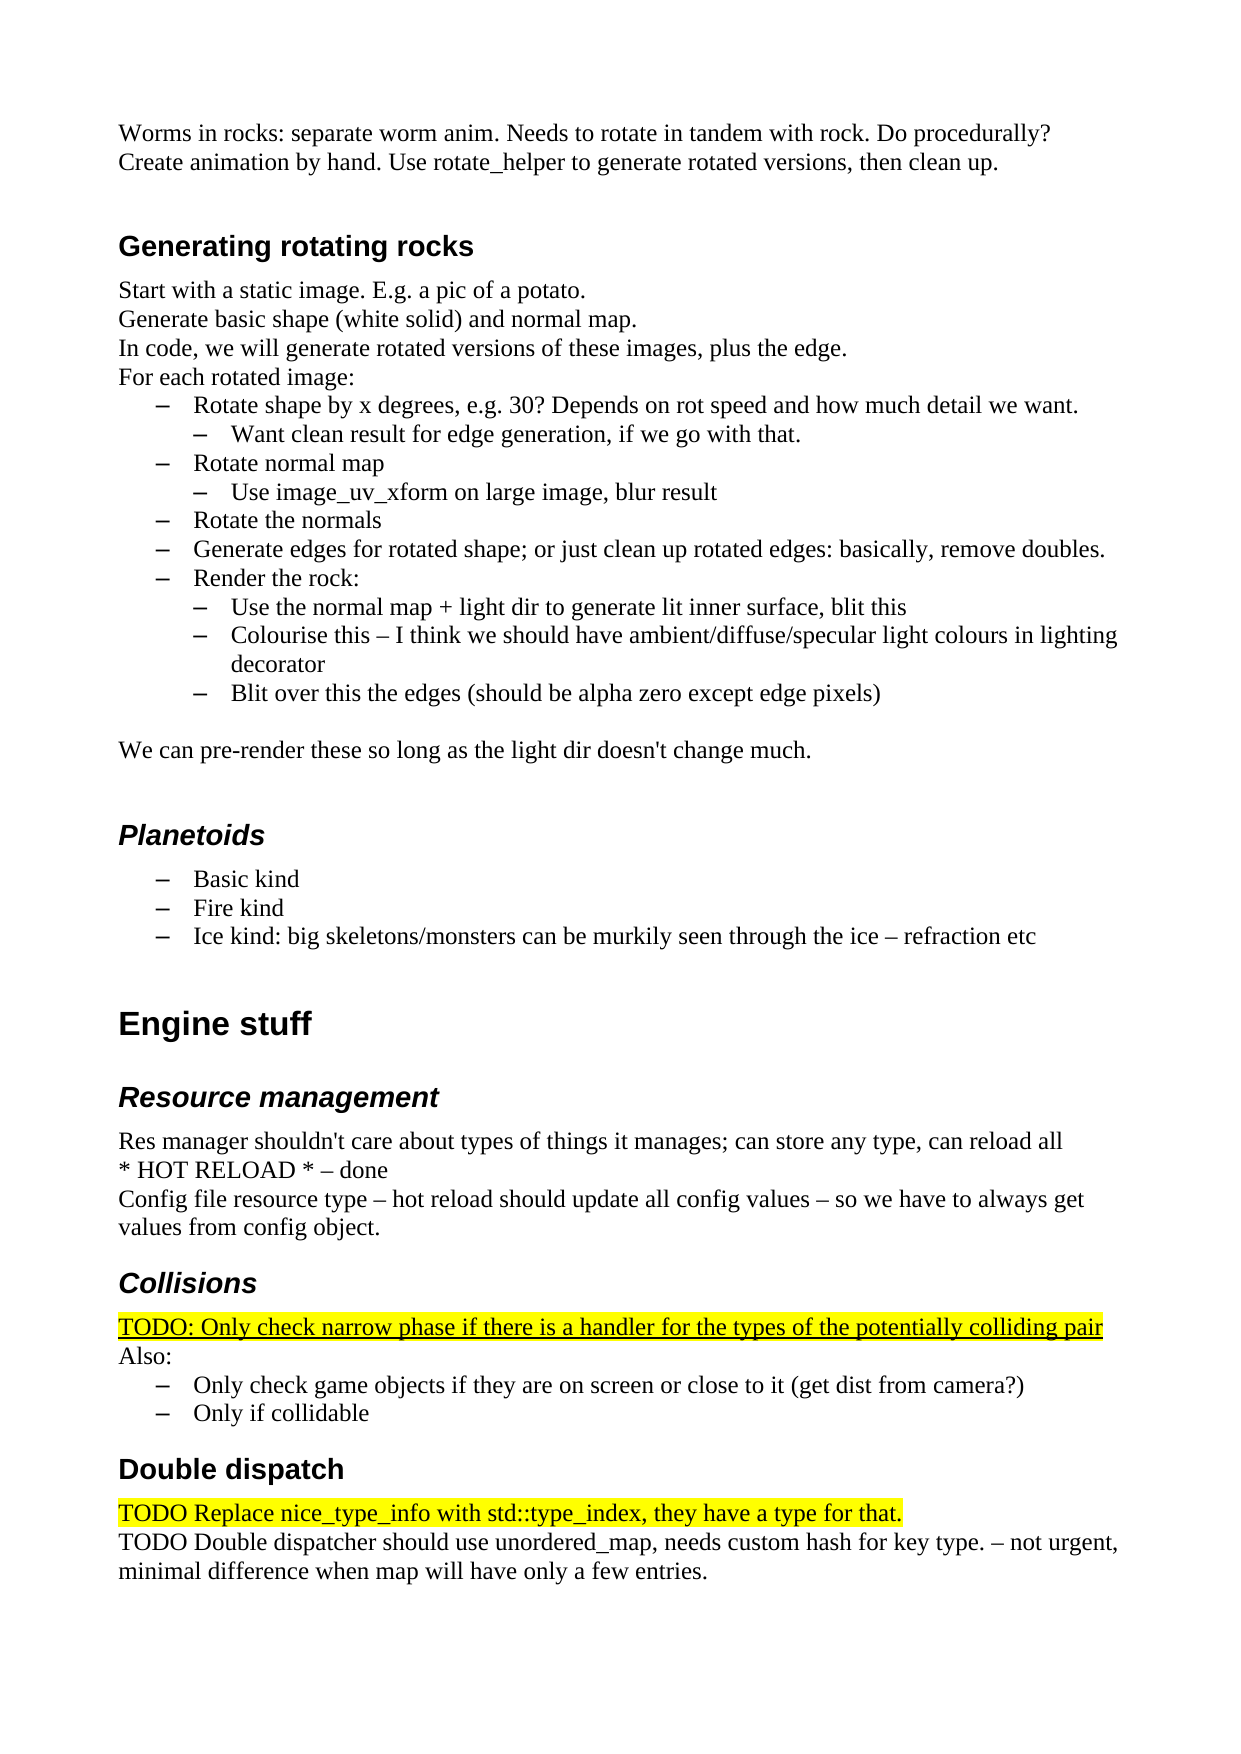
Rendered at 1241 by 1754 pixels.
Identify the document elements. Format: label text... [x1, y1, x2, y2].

text In code, we will generate rotated versions of these images, plus the edge. [118, 333, 1122, 362]
text * HOT RELOAD * – done [118, 1155, 1122, 1184]
subtitle Collisions [118, 1266, 1122, 1300]
list Use the normal map + light dir to generate lit inner surface, blit this [193, 592, 1122, 620]
text We can pre-render these so long as the light dir doesn't change much. [118, 735, 1122, 764]
text TODO Double dispatcher should use unordered_map, needs custom hash for key type. – not urgent, minimal difference when map will have only a few entries. [118, 1527, 1122, 1584]
list Generate edges for rotated shape; or just clean up rotated edges: basically, remove doubles. [156, 534, 1122, 563]
text TODO: Only check narrow phase if there is a handler for the types of the potentially colliding pair [118, 1312, 1122, 1341]
list Rotate the normals [156, 505, 1122, 534]
text Worms in rocks: separate worm anim. Needs to rotate in tandem with rock. Do procedurally? Create animation by hand. Use rotate_helper to generate rotated versions, then clean up. [118, 118, 1122, 176]
text Also: [118, 1341, 1122, 1370]
subtitle Resource management [118, 1080, 1122, 1114]
text For each rotated image: [118, 362, 1122, 390]
list Rotate shape by x degrees, e.g. 30? Depends on rot speed and how much detail we want. [156, 390, 1122, 419]
subtitle Double dispatch [118, 1452, 1122, 1486]
subtitle Engine stuff [118, 1004, 1122, 1043]
list Rotate normal map [156, 448, 1122, 477]
list Colourise this – I think we should have ambient/diffuse/specular light colours in lighting decorator [193, 620, 1122, 678]
text Start with a static image. E.g. a pic of a potato. [118, 275, 1122, 304]
list Use image_uv_xform on large image, blur result [193, 477, 1122, 505]
text Config file resource type – hot reload should update all config values – so we have to always get values from config object. [118, 1184, 1122, 1241]
list Only check game objects if they are on screen or close to it (get dist from camera?) [156, 1370, 1122, 1398]
text TODO Replace nice_type_info with std::type_index, they have a type for that. [118, 1498, 1122, 1527]
list Render the rock: [156, 563, 1122, 592]
text Res manager shouldn't care about types of things it manages; can store any type, can reload all [118, 1126, 1122, 1155]
subtitle Planetoids [118, 818, 1122, 851]
list Basic kind [156, 864, 1122, 893]
list Only if collidable [156, 1398, 1122, 1427]
list Blit over this the edges (should be alpha zero except edge pixels) [193, 678, 1122, 707]
subtitle Generating rotating rocks [118, 229, 1122, 263]
list Want clean result for edge generation, if we go with that. [193, 419, 1122, 448]
text Generate basic shape (white solid) and normal map. [118, 304, 1122, 333]
list Fire kind [156, 893, 1122, 921]
list Ice kind: big skeletons/monsters can be murkily seen through the ice – refraction etc [156, 921, 1122, 950]
